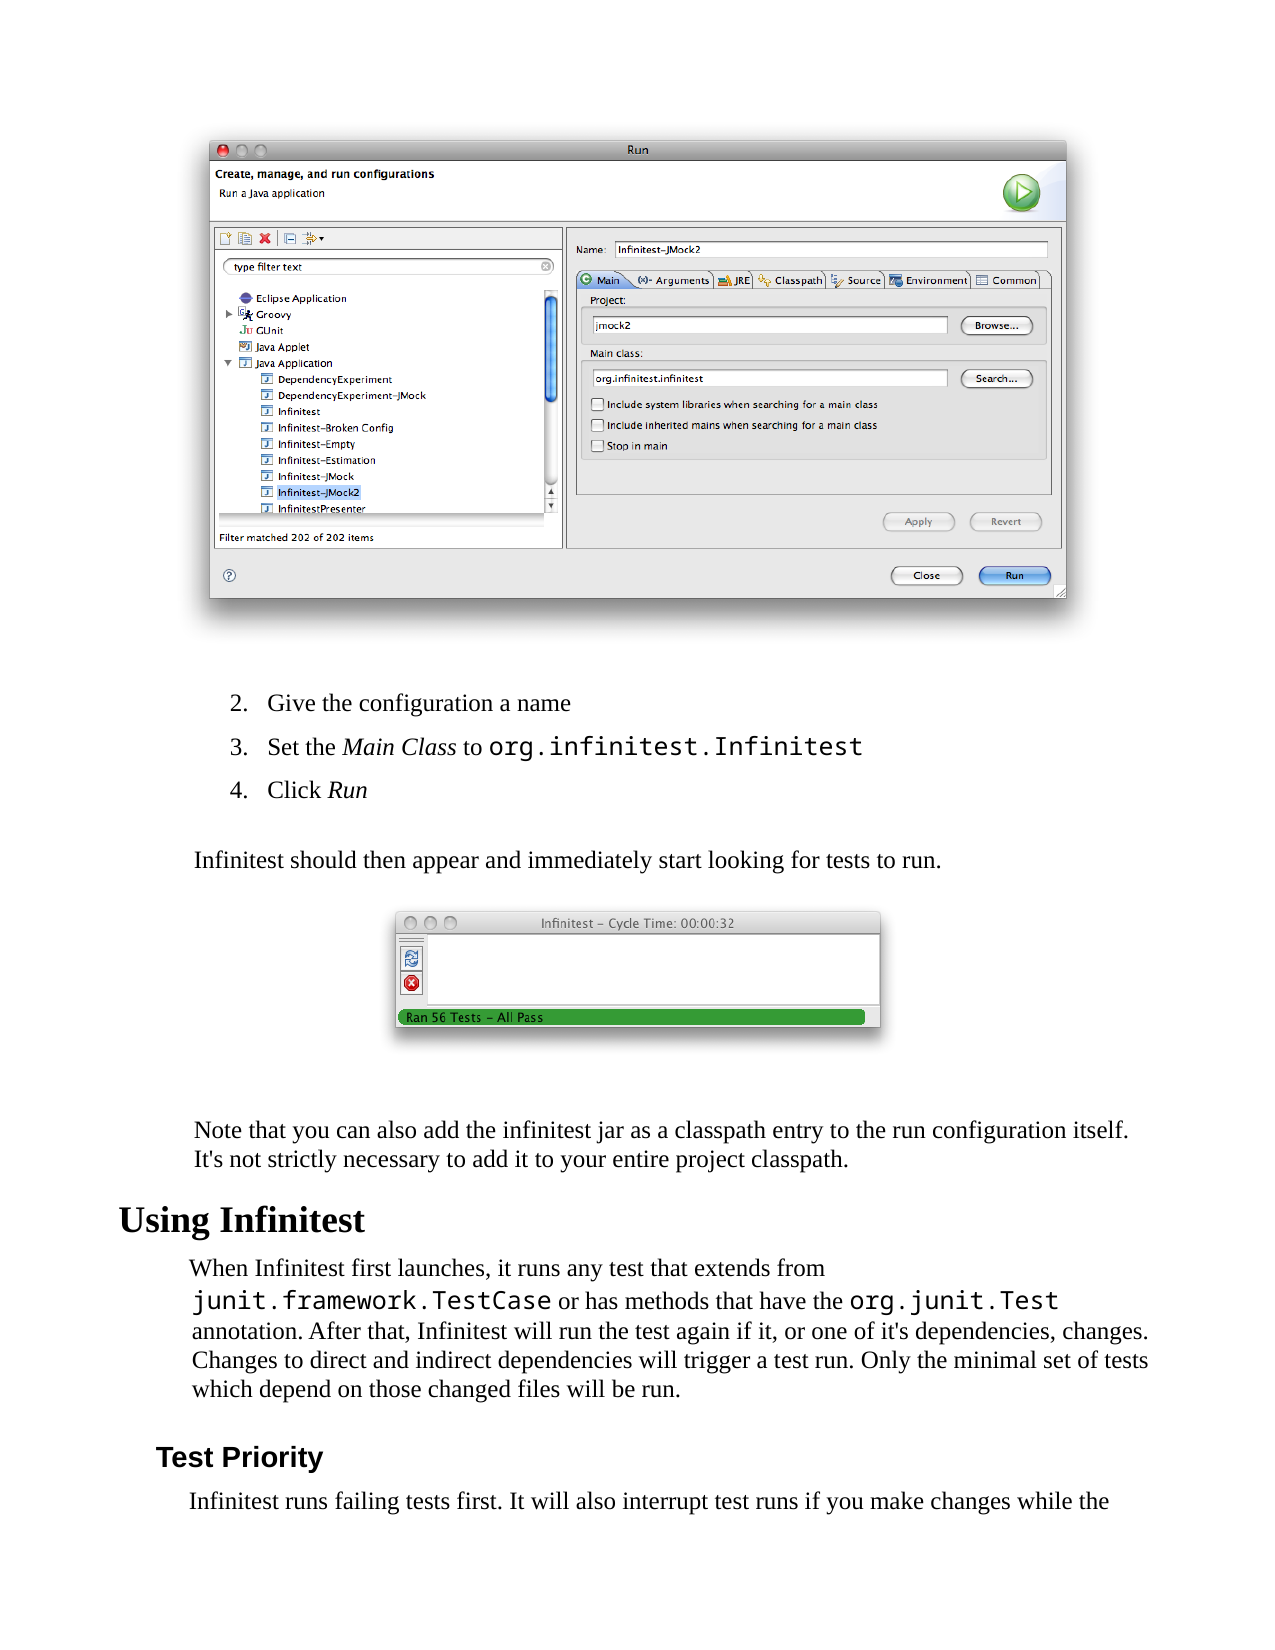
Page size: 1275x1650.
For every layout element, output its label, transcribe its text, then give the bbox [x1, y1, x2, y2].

picture [377, 902, 898, 1058]
subtitle Using Infinitest [118, 1198, 1157, 1241]
list Click Run [229, 776, 1157, 804]
text When Infinitest first launches, it runs any test that extends from junit.framework.TestCase or has methods that have the org.junit.Test annotation. After that, Infinitest will run the test again if it, or one of it's dependencies, changes. Changes to direct and indirect dependencies will trigger a test run. Only the minimal set of tests which depend on those changed files will be run. [188, 1253, 1157, 1403]
text Infinitest runs failing tests first. It will also interrupt test runs if you make changes while the [188, 1486, 1157, 1515]
list Give the configuration a name [229, 688, 1157, 716]
text Note that you can also add the infinitest jar as a classpath entry to the run configuration itself. It's not strictly necessary to add it to your entire project classpath. [193, 1115, 1157, 1173]
text Infinitest should then appear and immediately start looking for tests to run. [193, 846, 1157, 874]
subtitle Test Priority [156, 1440, 1157, 1474]
picture [173, 118, 1102, 647]
list Set the Main Class to org.infinitest.Infinitest [229, 729, 1157, 763]
